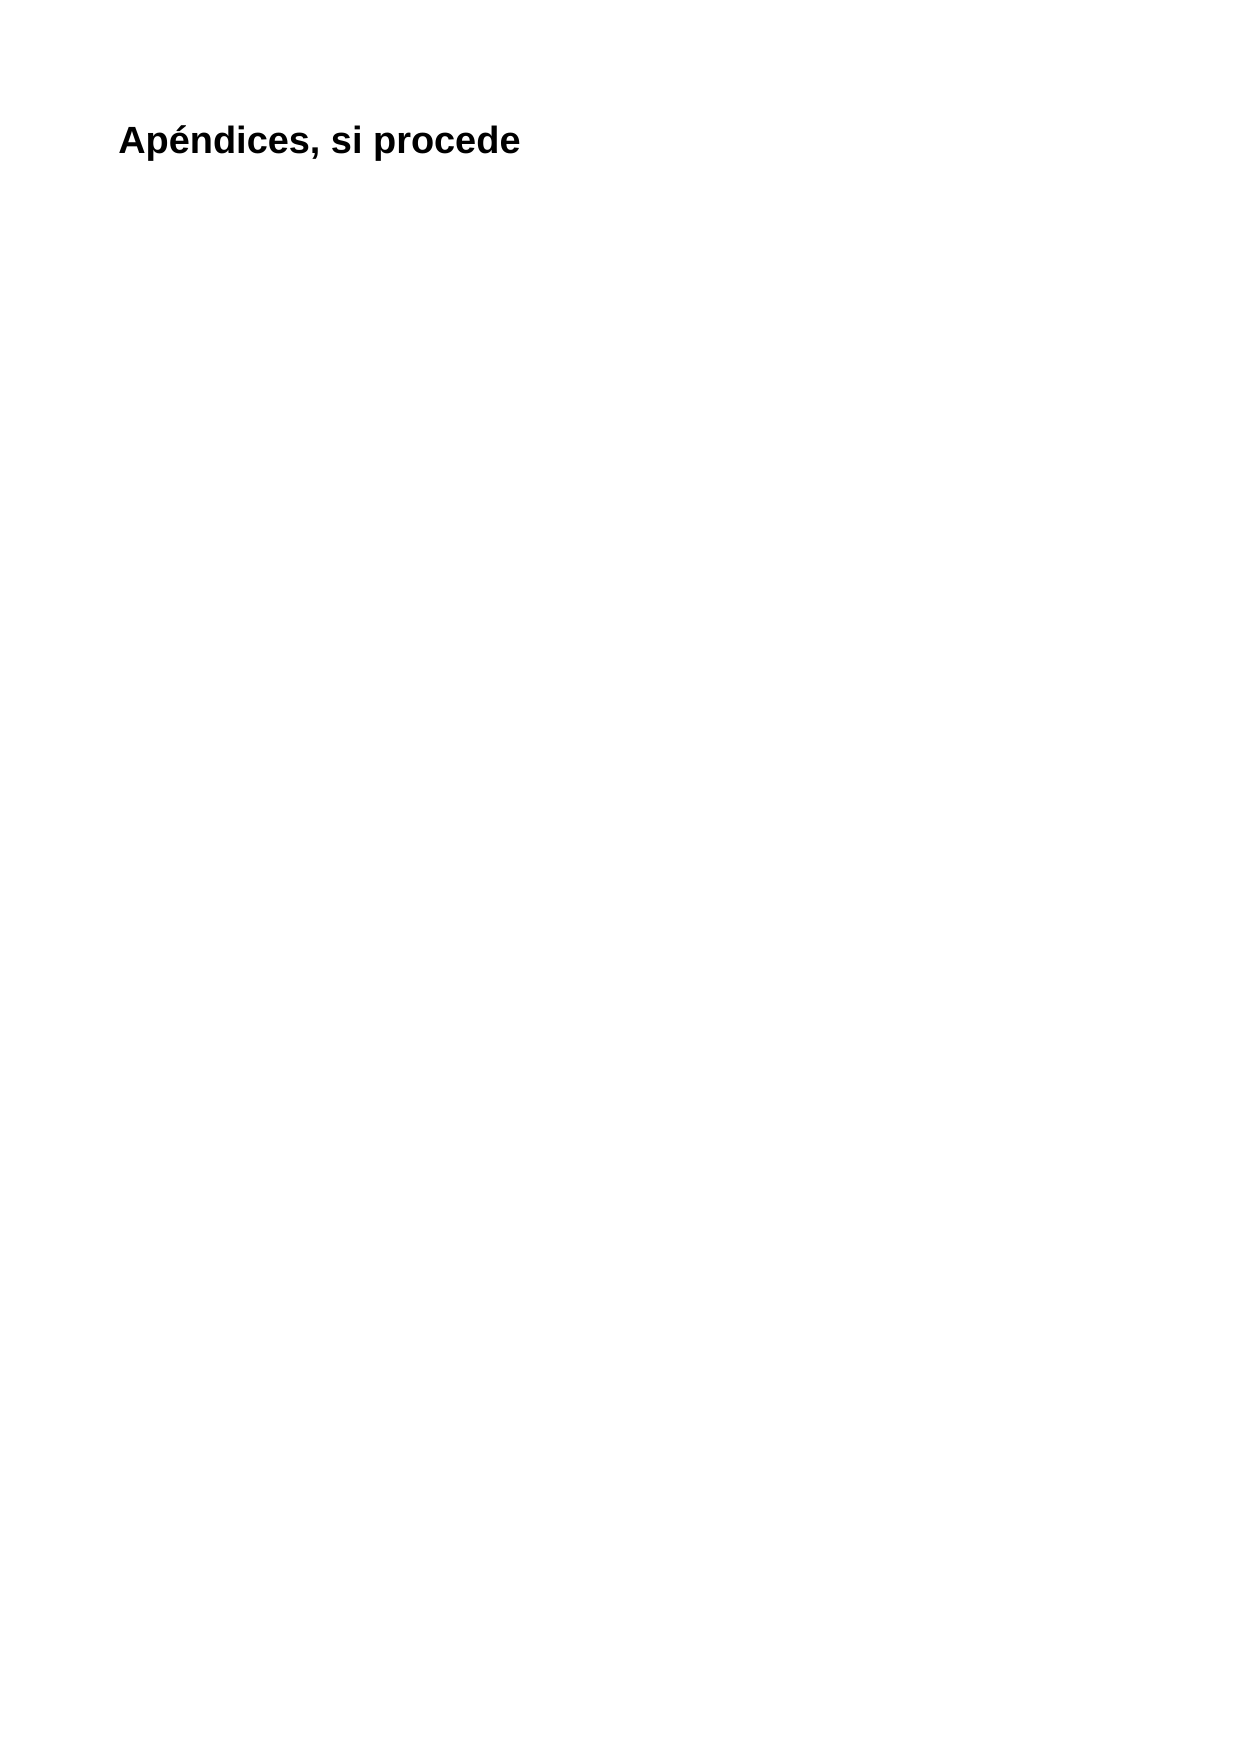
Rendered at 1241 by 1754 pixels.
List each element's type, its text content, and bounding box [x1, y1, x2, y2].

subtitle Apéndices, si procede [118, 118, 1122, 162]
